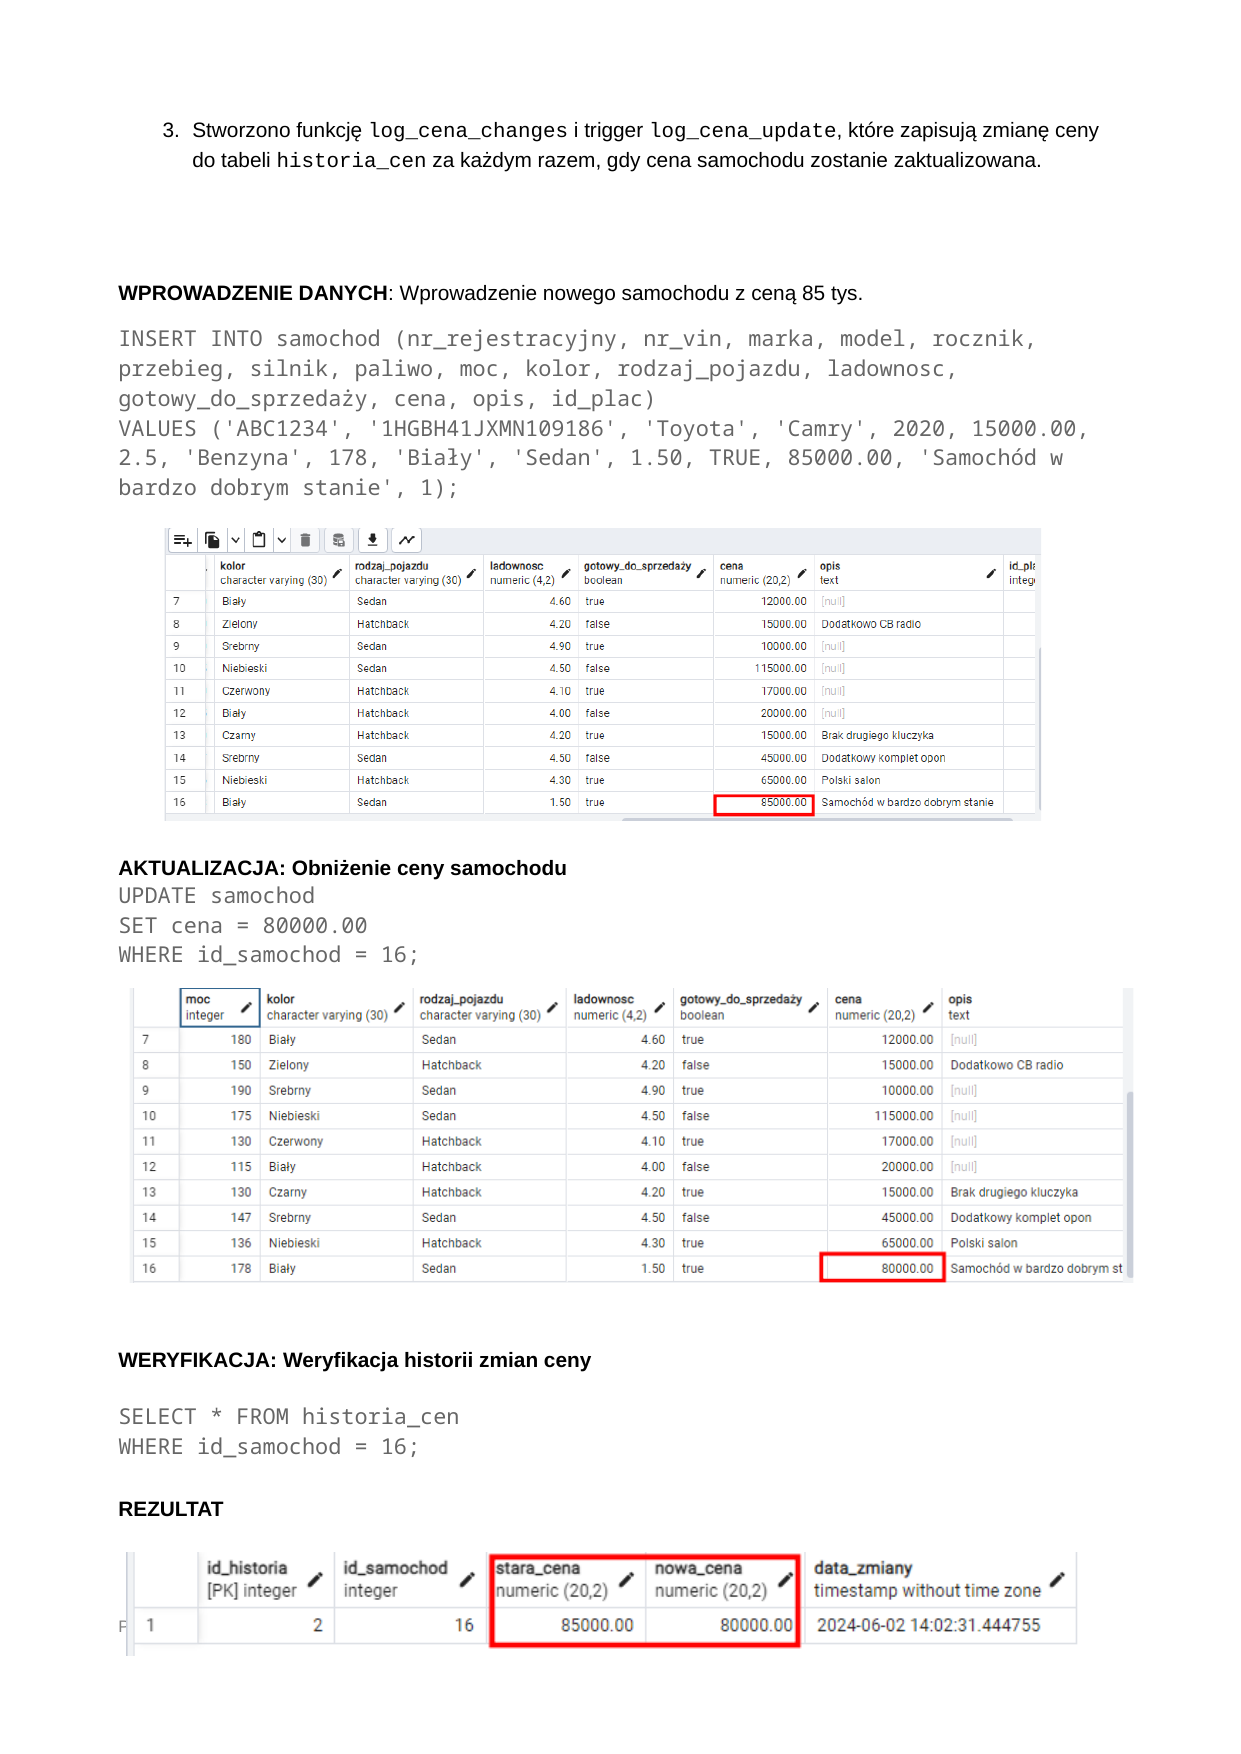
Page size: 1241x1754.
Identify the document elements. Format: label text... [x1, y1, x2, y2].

text SELECT * FROM historia_cen [118, 1401, 1122, 1431]
text VALUES ('ABC1234', '1HGBH41JXMN109186', 'Toyota', 'Camry', 2020, 15000.00, 2.5, 'Benzyna', 178, 'Biały', 'Sedan', 1.50, TRUE, 85000.00, 'Samochód w bardzo dobrym stanie', 1); [118, 413, 1122, 502]
list Stworzono funkcję log_cena_changes i trigger log_cena_update, które zapisują zmianę ceny do tabeli historia_cen za każdym razem, gdy cena samochodu zostanie zaktualizowana. [162, 118, 1122, 173]
picture [164, 528, 1042, 821]
text UPDATE samochod [118, 880, 1122, 910]
picture [129, 988, 1134, 1283]
text INSERT INTO samochod (nr_rejestracyjny, nr_vin, marka, model, rocznik, przebieg, silnik, paliwo, moc, kolor, rodzaj_pojazdu, ladownosc, gotowy_do_sprzedaży, cena, opis, id_plac) [118, 323, 1122, 413]
text WHERE id_samochod = 16; [118, 939, 1122, 969]
text WPROWADZENIE DANYCH: Wprowadzenie nowego samochodu z ceną 85 tys. [118, 281, 1122, 305]
text WERYFIKACJA: Weryfikacja historii zmian ceny [118, 1342, 1122, 1372]
text REZULTAT [118, 1491, 1122, 1520]
text SET cena = 80000.00 [118, 910, 1122, 939]
picture [126, 1552, 1130, 1656]
text AKTUALIZACJA: Obniżenie ceny samochodu [118, 850, 1122, 880]
text WHERE id_samochod = 16; [118, 1431, 1122, 1461]
